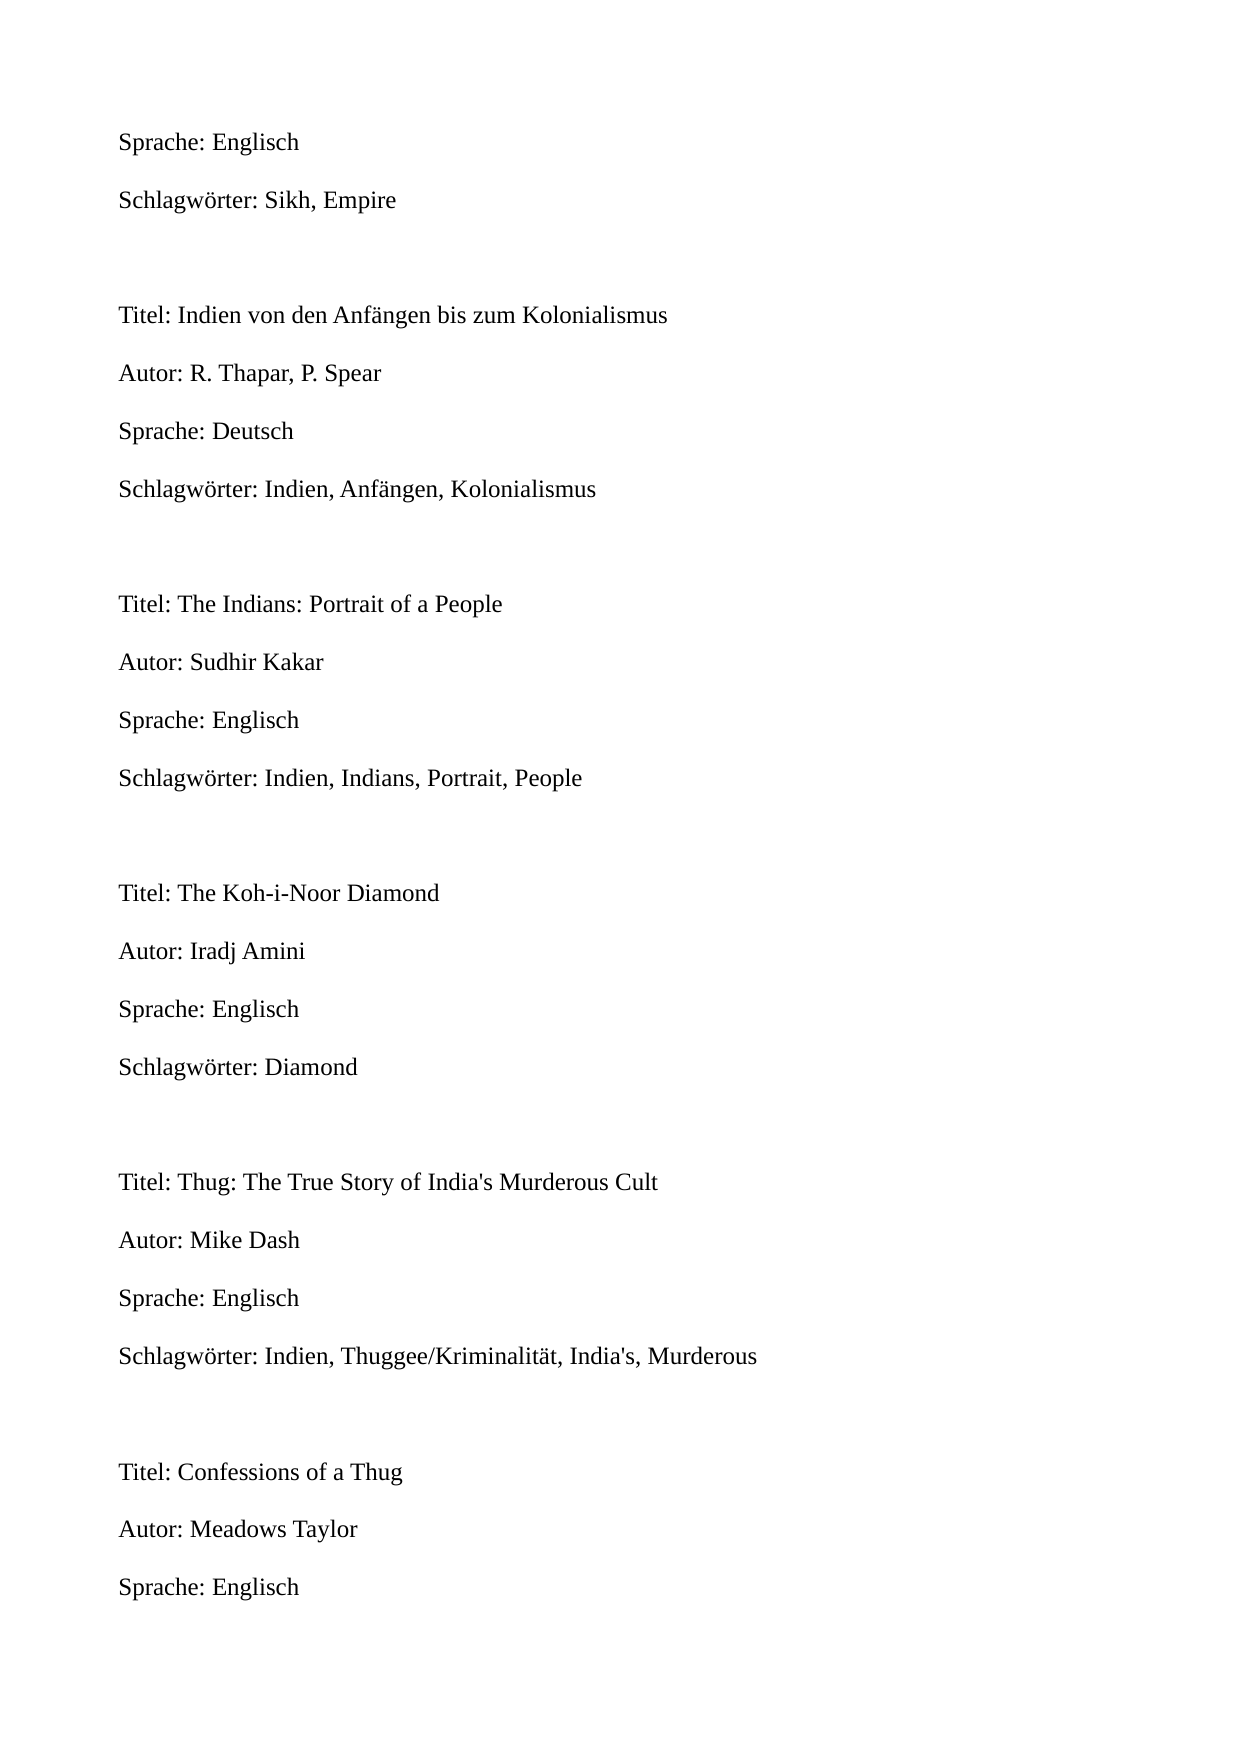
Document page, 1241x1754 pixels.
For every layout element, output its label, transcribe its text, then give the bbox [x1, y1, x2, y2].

text Sprache: Englisch [118, 1274, 1122, 1312]
text Sprache: Englisch [118, 696, 1122, 734]
text Schlagwörter: Indien, Thuggee/Kriminalität, India's, Murderous [118, 1332, 1122, 1370]
text Sprache: Englisch [118, 985, 1122, 1023]
text Titel: Confessions of a Thug [118, 1448, 1122, 1485]
text Schlagwörter: Indien, Anfängen, Kolonialismus [118, 465, 1122, 502]
text Schlagwörter: Indien, Indians, Portrait, People [118, 754, 1122, 792]
text Autor: Meadows Taylor [118, 1506, 1122, 1543]
text Titel: Thug: The True Story of India's Murderous Cult [118, 1159, 1122, 1196]
text Schlagwörter: Sikh, Empire [118, 176, 1122, 213]
text Sprache: Deutsch [118, 407, 1122, 445]
text Sprache: Englisch [118, 1563, 1122, 1601]
text Sprache: Englisch [118, 118, 1122, 156]
text Autor: Iradj Amini [118, 927, 1122, 965]
text Autor: R. Thapar, P. Spear [118, 349, 1122, 387]
text Autor: Mike Dash [118, 1217, 1122, 1254]
text Schlagwörter: Diamond [118, 1043, 1122, 1081]
text Autor: Sudhir Kakar [118, 638, 1122, 676]
text Titel: The Koh-i-Noor Diamond [118, 870, 1122, 907]
text Titel: The Indians: Portrait of a People [118, 581, 1122, 618]
text Titel: Indien von den Anfängen bis zum Kolonialismus [118, 292, 1122, 329]
